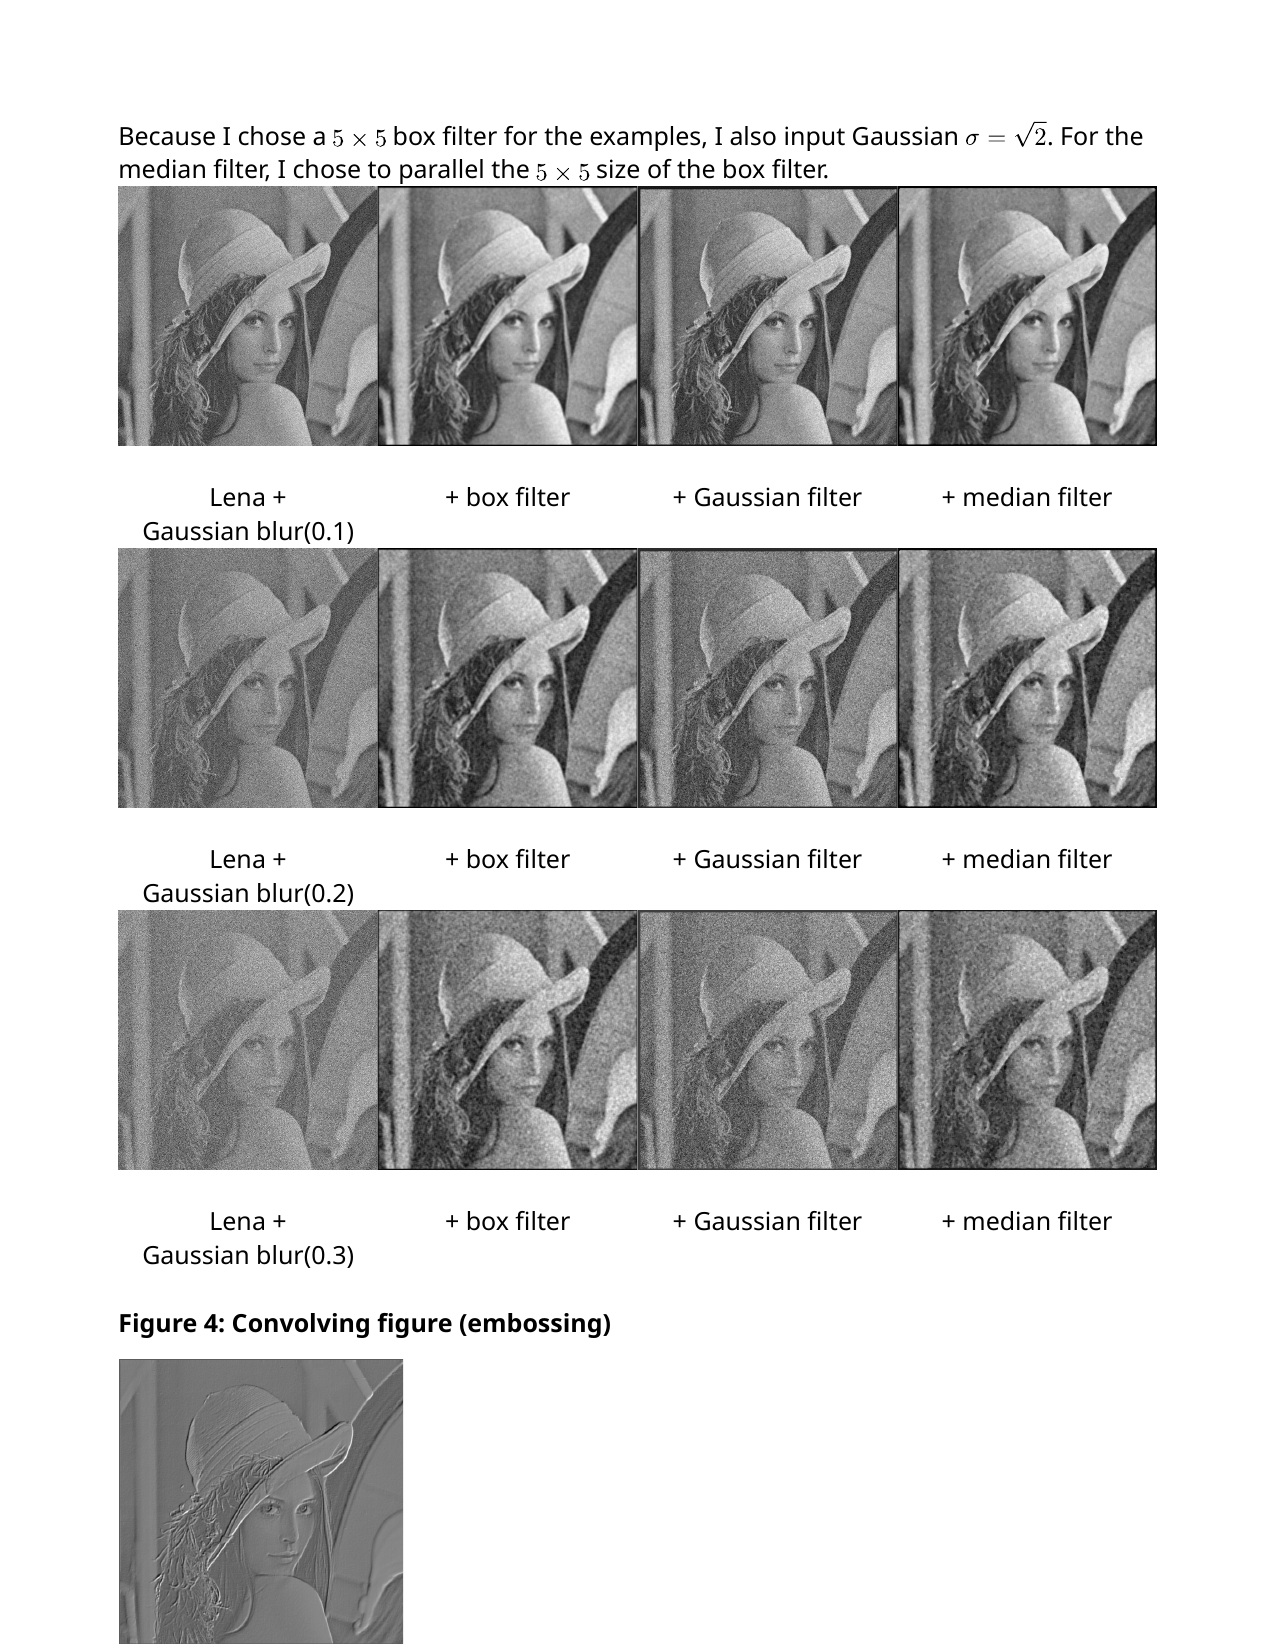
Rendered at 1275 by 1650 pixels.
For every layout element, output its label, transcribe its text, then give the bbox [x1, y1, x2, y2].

text Because I chose a box filter for the examples, I also input Gaussian . For the median filter, I chose to parallel the size of the box filter. [118, 118, 1157, 186]
table_cell + median filter [897, 1204, 1157, 1272]
table_cell [378, 1170, 637, 1204]
text Figure 4: Convolving figure (embossing) [118, 1306, 1157, 1340]
picture [118, 910, 1157, 1170]
table_cell [118, 808, 378, 842]
table_cell Lena + Gaussian blur(0.1) [118, 480, 378, 548]
table_cell + box filter [378, 842, 637, 910]
table_cell [897, 1170, 1157, 1204]
table_cell [638, 1170, 897, 1204]
table_cell [118, 1170, 378, 1204]
table_cell + median filter [897, 842, 1157, 910]
table_header [897, 446, 1157, 480]
table_cell + Gaussian filter [638, 842, 897, 910]
table_cell [638, 808, 897, 842]
table_cell + Gaussian filter [638, 480, 897, 548]
picture [119, 1359, 404, 1644]
table_header [638, 446, 897, 480]
picture [118, 186, 1157, 446]
table_cell Lena + Gaussian blur(0.3) [118, 1204, 378, 1272]
picture [118, 548, 1157, 808]
table_cell + Gaussian filter [638, 1204, 897, 1272]
table_cell [897, 808, 1157, 842]
table_cell + box filter [378, 1204, 637, 1272]
table_cell + median filter [897, 480, 1157, 548]
table_header [378, 446, 637, 480]
table_header [118, 446, 378, 480]
table_cell Lena + Gaussian blur(0.2) [118, 842, 378, 910]
table_cell + box filter [378, 480, 637, 548]
table_cell [378, 808, 637, 842]
